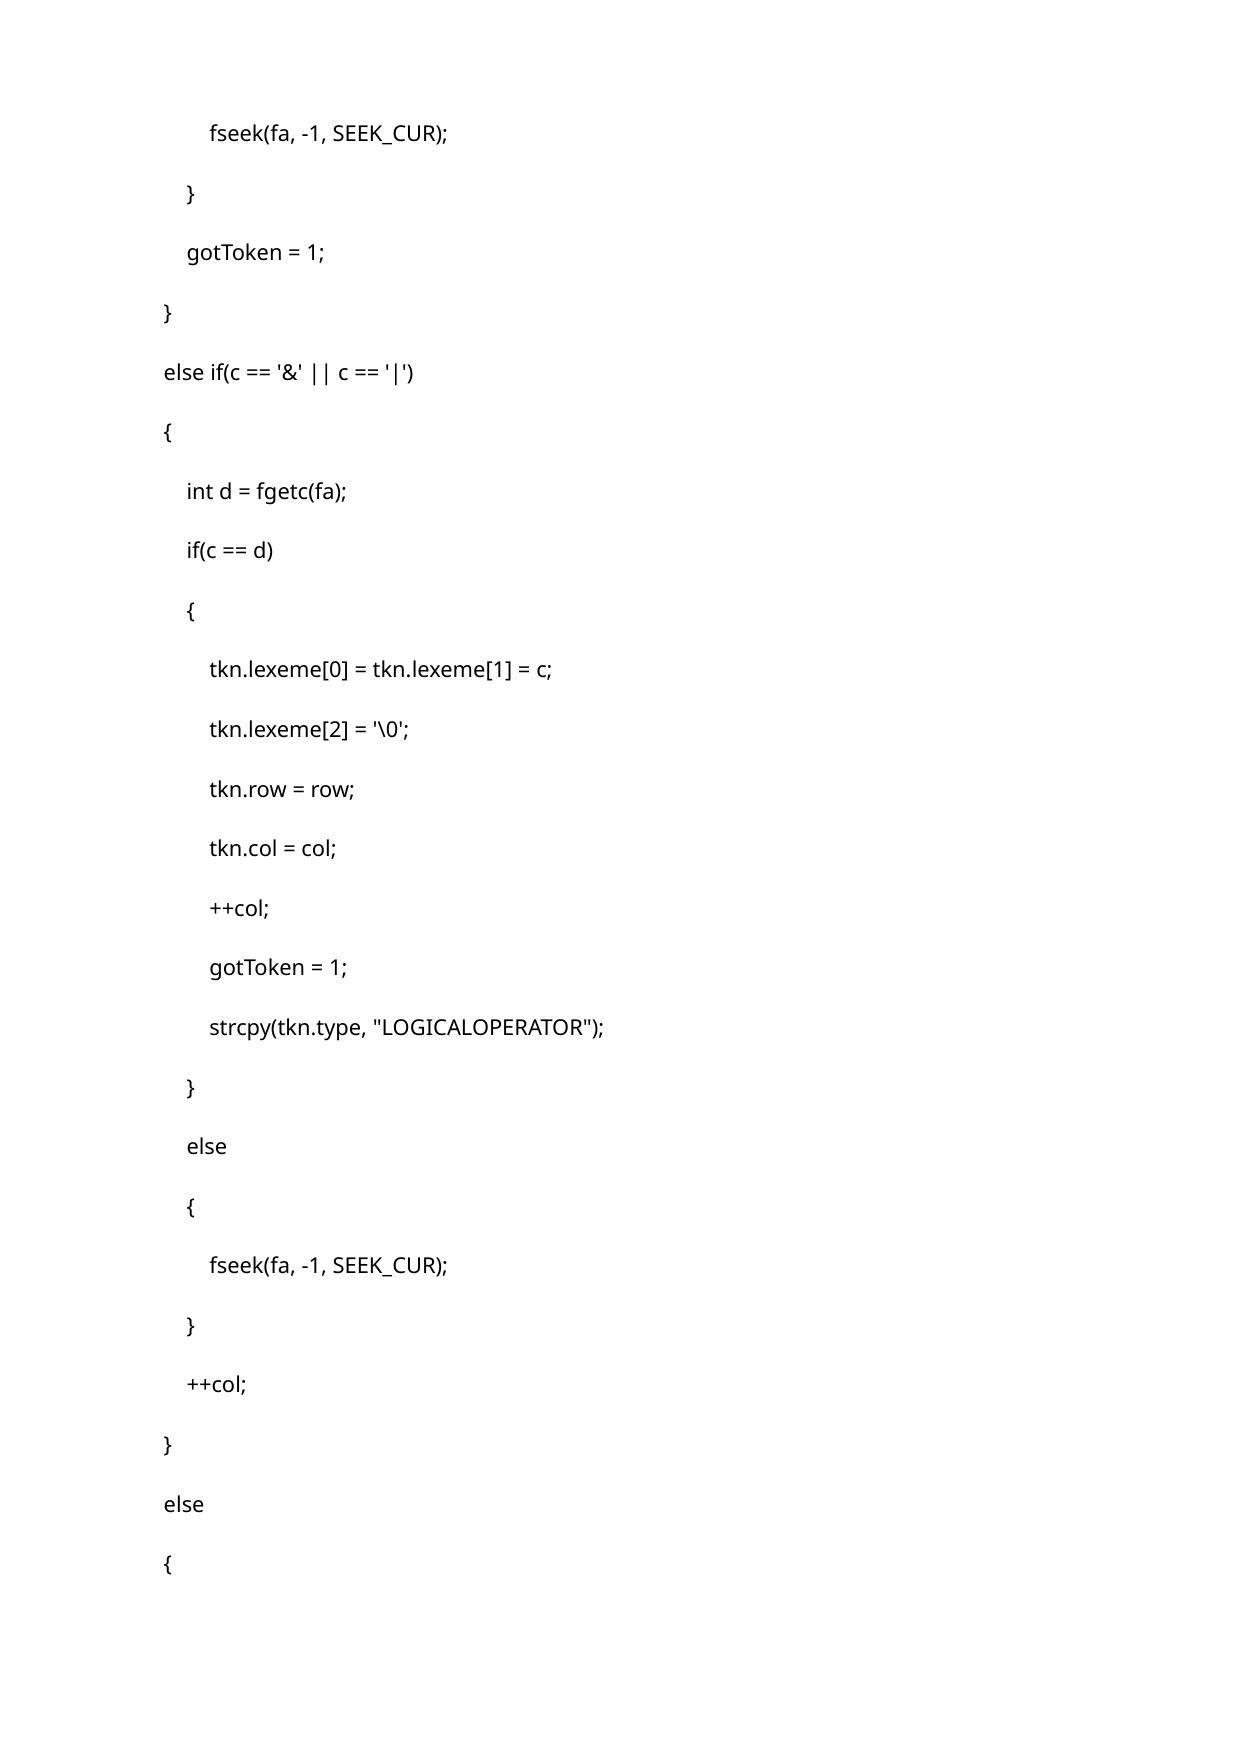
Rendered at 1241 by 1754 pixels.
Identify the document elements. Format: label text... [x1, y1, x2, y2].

text } [118, 1310, 1122, 1339]
text { [118, 1191, 1122, 1220]
text } [118, 297, 1122, 327]
text { [118, 595, 1122, 624]
text } [118, 1429, 1122, 1459]
text else if(c == '&' || c == '|') [118, 356, 1122, 386]
text { [118, 416, 1122, 446]
text tkn.lexeme[2] = '\0'; [118, 714, 1122, 744]
text gotToken = 1; [118, 952, 1122, 982]
text if(c == d) [118, 535, 1122, 565]
text gotToken = 1; [118, 237, 1122, 267]
text ++col; [118, 1369, 1122, 1399]
text fseek(fa, -1, SEEK_CUR); [118, 118, 1122, 148]
text strcpy(tkn.type, "LOGICALOPERATOR"); [118, 1012, 1122, 1042]
text fseek(fa, -1, SEEK_CUR); [118, 1250, 1122, 1280]
text { [118, 1548, 1122, 1578]
text } [118, 1071, 1122, 1101]
text tkn.lexeme[0] = tkn.lexeme[1] = c; [118, 654, 1122, 684]
text ++col; [118, 893, 1122, 922]
text int d = fgetc(fa); [118, 476, 1122, 505]
text } [118, 178, 1122, 207]
text else [118, 1488, 1122, 1518]
text tkn.row = row; [118, 773, 1122, 803]
text tkn.col = col; [118, 833, 1122, 863]
text else [118, 1131, 1122, 1161]
